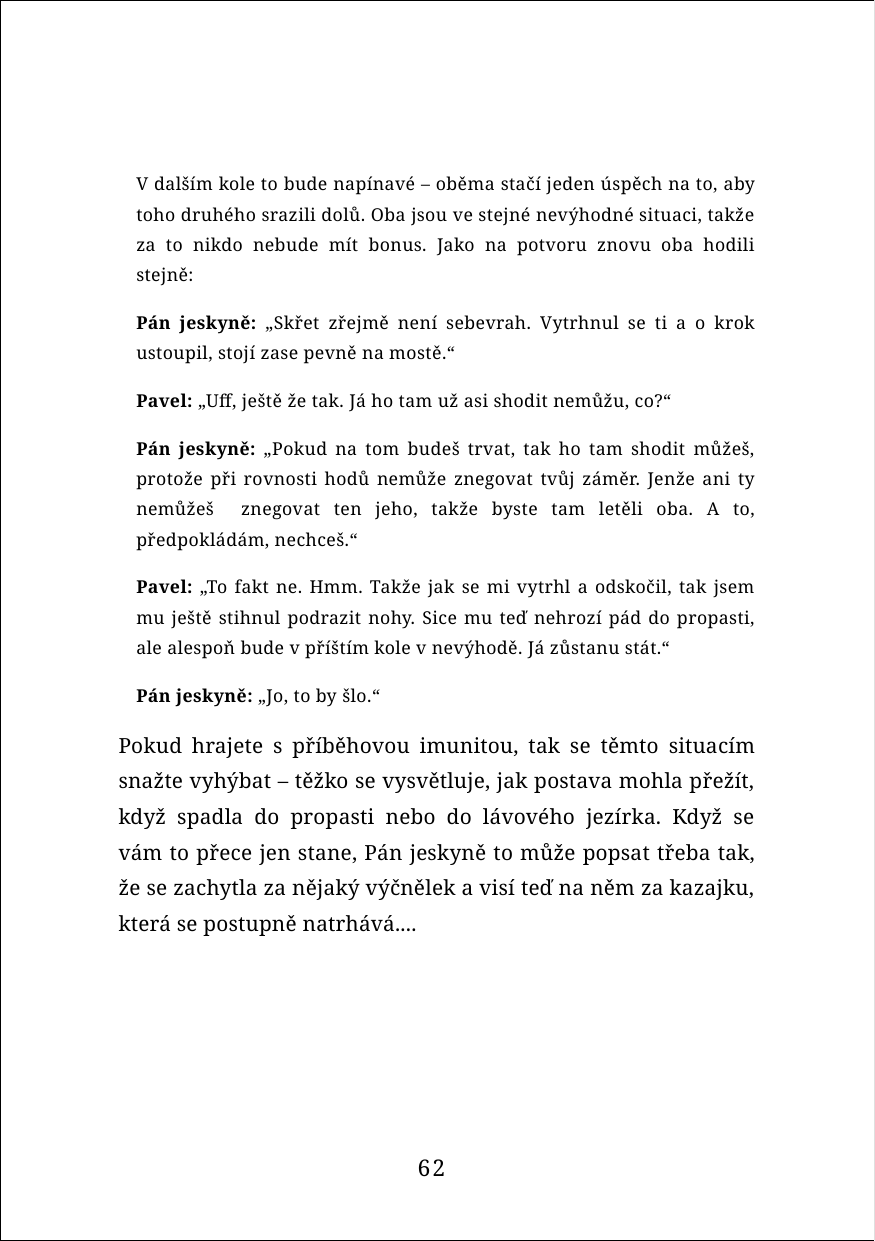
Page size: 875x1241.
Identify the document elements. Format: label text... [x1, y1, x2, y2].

text Pokud hrajete s příběhovou imunitou, tak se těmto situacím snažte vyhýbat – těžko se vysvětluje, jak postava mohla přežít, když spadla do propasti nebo do lávového jezírka. Když se vám to přece jen stane, Pán jeskyně to může popsat třeba tak, že se zachytla za nějaký výčnělek a visí teď na něm za kazajku, která se postupně natrhává.... [118, 731, 756, 937]
text Pán jeskyně: „Skřet zřejmě není sebevrah. Vytrhnul se ti a o krok ustoupil, stojí zase pevně na mostě.“ [136, 310, 756, 365]
text V dalším kole to bude napínavé – oběma stačí jeden úspěch na to, aby toho druhého srazili dolů. Oba jsou ve stejné nevýhodné situaci, takže za to nikdo nebude mít bonus. Jako na potvoru znovu oba hodili stejně: [136, 172, 756, 287]
text Pán jeskyně: „Pokud na tom budeš trvat, tak ho tam shodit můžeš, protože při rovnosti hodů nemůže znegovat tvůj záměr. Jenže ani ty nemůžeš znegovat ten jeho, takže byste tam letěli oba. A to, předpokládám, nechceš.“ [136, 436, 756, 551]
text Pán jeskyně: „Jo, to by šlo.“ [136, 683, 756, 707]
text Pavel: „Uff, ještě že tak. Já ho tam už asi shodit nemůžu, co?“ [136, 388, 756, 413]
text Pavel: „To fakt ne. Hmm. Takže jak se mi vytrhl a odskočil, tak jsem mu ještě stihnul podrazit nohy. Sice mu teď nehrozí pád do propasti, ale alespoň bude v příštím kole v nevýhodě. Já zůstanu stát.“ [136, 575, 756, 659]
